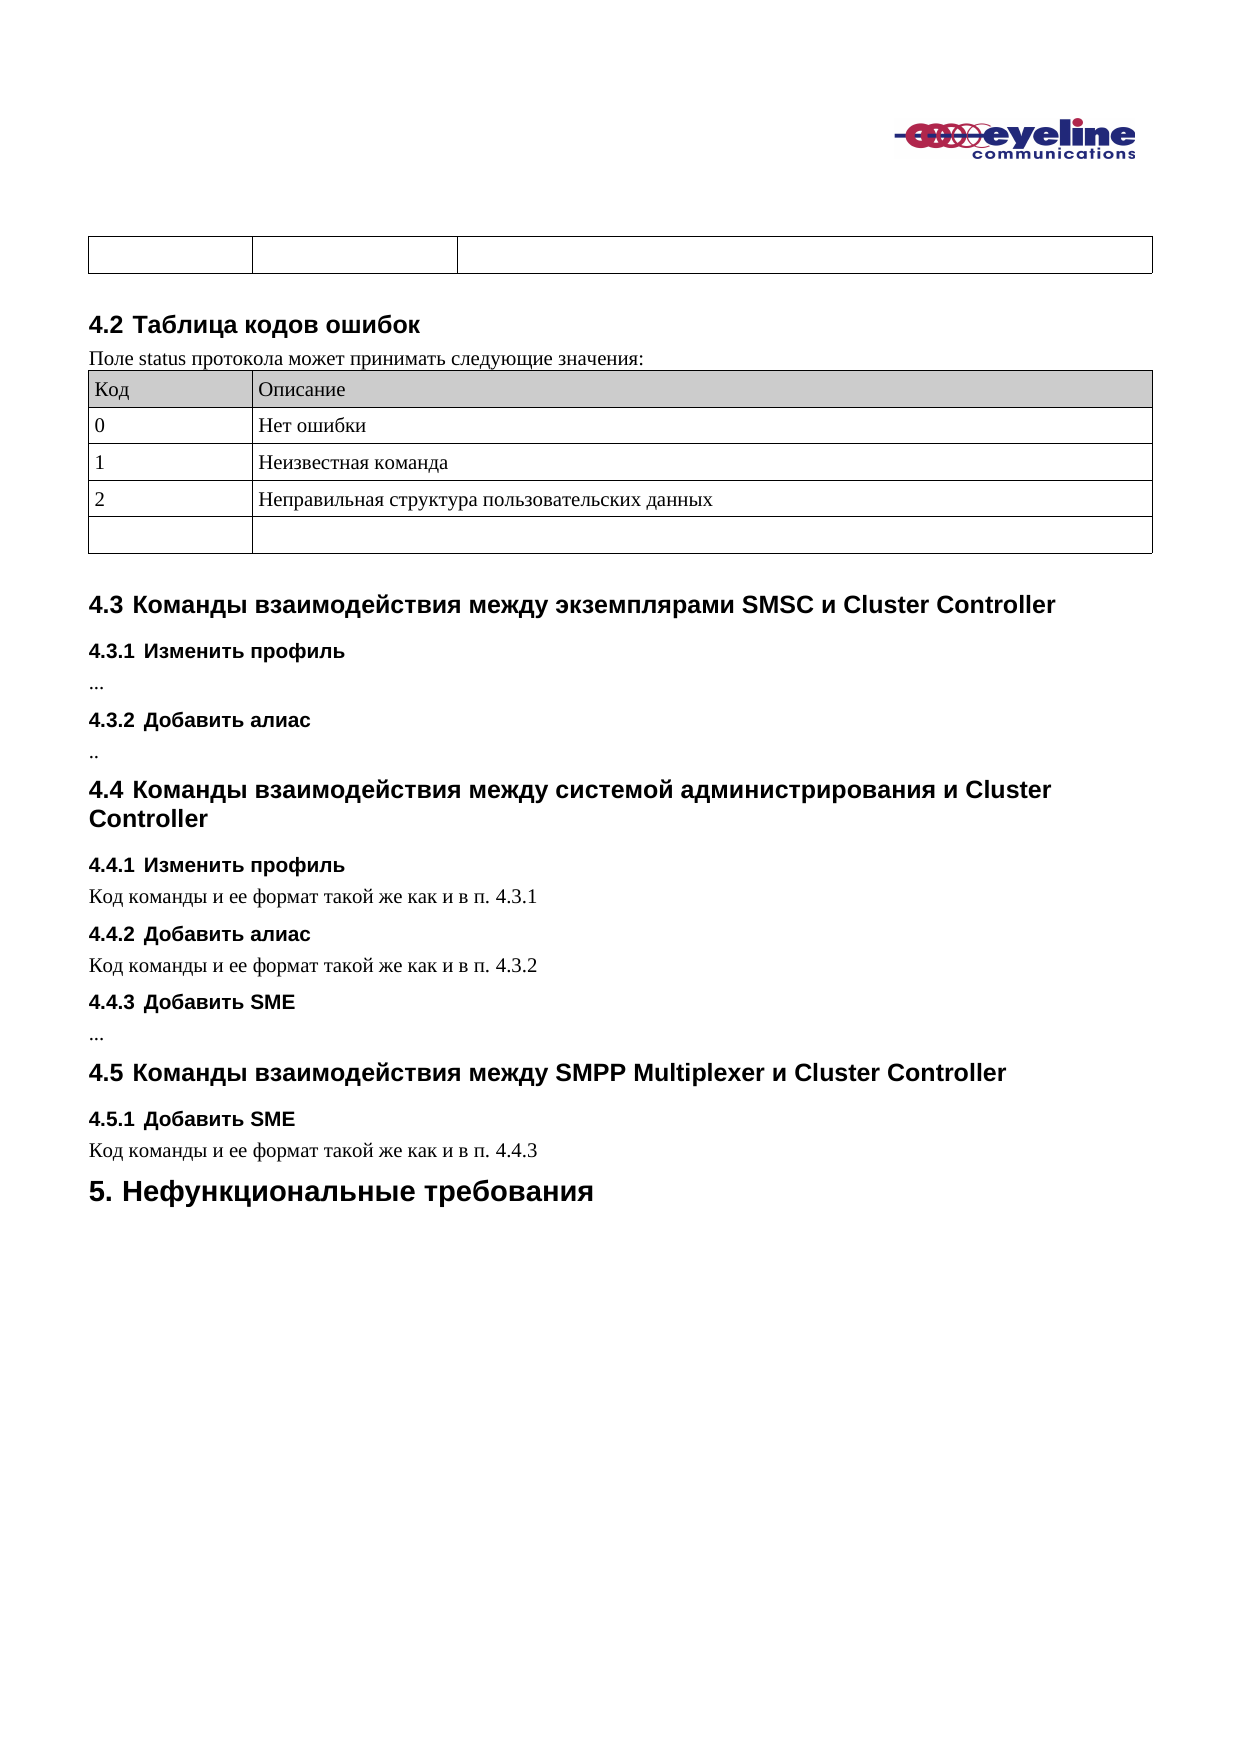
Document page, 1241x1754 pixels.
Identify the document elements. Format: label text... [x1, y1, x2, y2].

subtitle Добавить алиас [88, 707, 1152, 732]
table_cell [253, 517, 1152, 553]
table_header Код [89, 371, 252, 407]
table_cell Нет ошибки [253, 408, 1152, 443]
table_cell Неизвестная команда [253, 444, 1152, 480]
subtitle Добавить SME [88, 989, 1152, 1014]
table_cell [89, 237, 252, 272]
text Поле status протокола может принимать следующие значения: [88, 345, 1152, 370]
table_cell 0 [89, 408, 252, 443]
table_cell [89, 517, 252, 553]
subtitle Нефункциональные требования [88, 1174, 1152, 1208]
subtitle Добавить SME [88, 1105, 1152, 1130]
table_cell 2 [89, 481, 252, 516]
subtitle Команды взаимодействия между системой администрирования и Cluster Controller [88, 775, 1152, 833]
text Код команды и ее формат такой же как и в п. 4.3.1 [88, 883, 1152, 908]
text Код команды и ее формат такой же как и в п. 4.3.2 [88, 952, 1152, 977]
text ... [88, 1020, 1152, 1045]
table_header Описание [253, 371, 1152, 407]
text Код команды и ее формат такой же как и в п. 4.4.3 [88, 1137, 1152, 1162]
text .. [88, 738, 1152, 763]
table_cell 1 [89, 444, 252, 480]
subtitle Таблица кодов ошибок [88, 310, 1152, 339]
table_cell Неправильная структура пользовательских данных [253, 481, 1152, 516]
text ... [88, 669, 1152, 694]
subtitle Добавить алиас [88, 920, 1152, 945]
subtitle Изменить профиль [88, 638, 1152, 663]
subtitle Команды взаимодействия между экземплярами SMSC и Cluster Controller [88, 590, 1152, 619]
subtitle Изменить профиль [88, 852, 1152, 877]
table_cell [458, 237, 1152, 272]
picture [894, 118, 1135, 159]
subtitle Команды взаимодействия между SMPP Multiplexer и Cluster Controller [88, 1058, 1152, 1087]
table_cell [253, 237, 457, 272]
